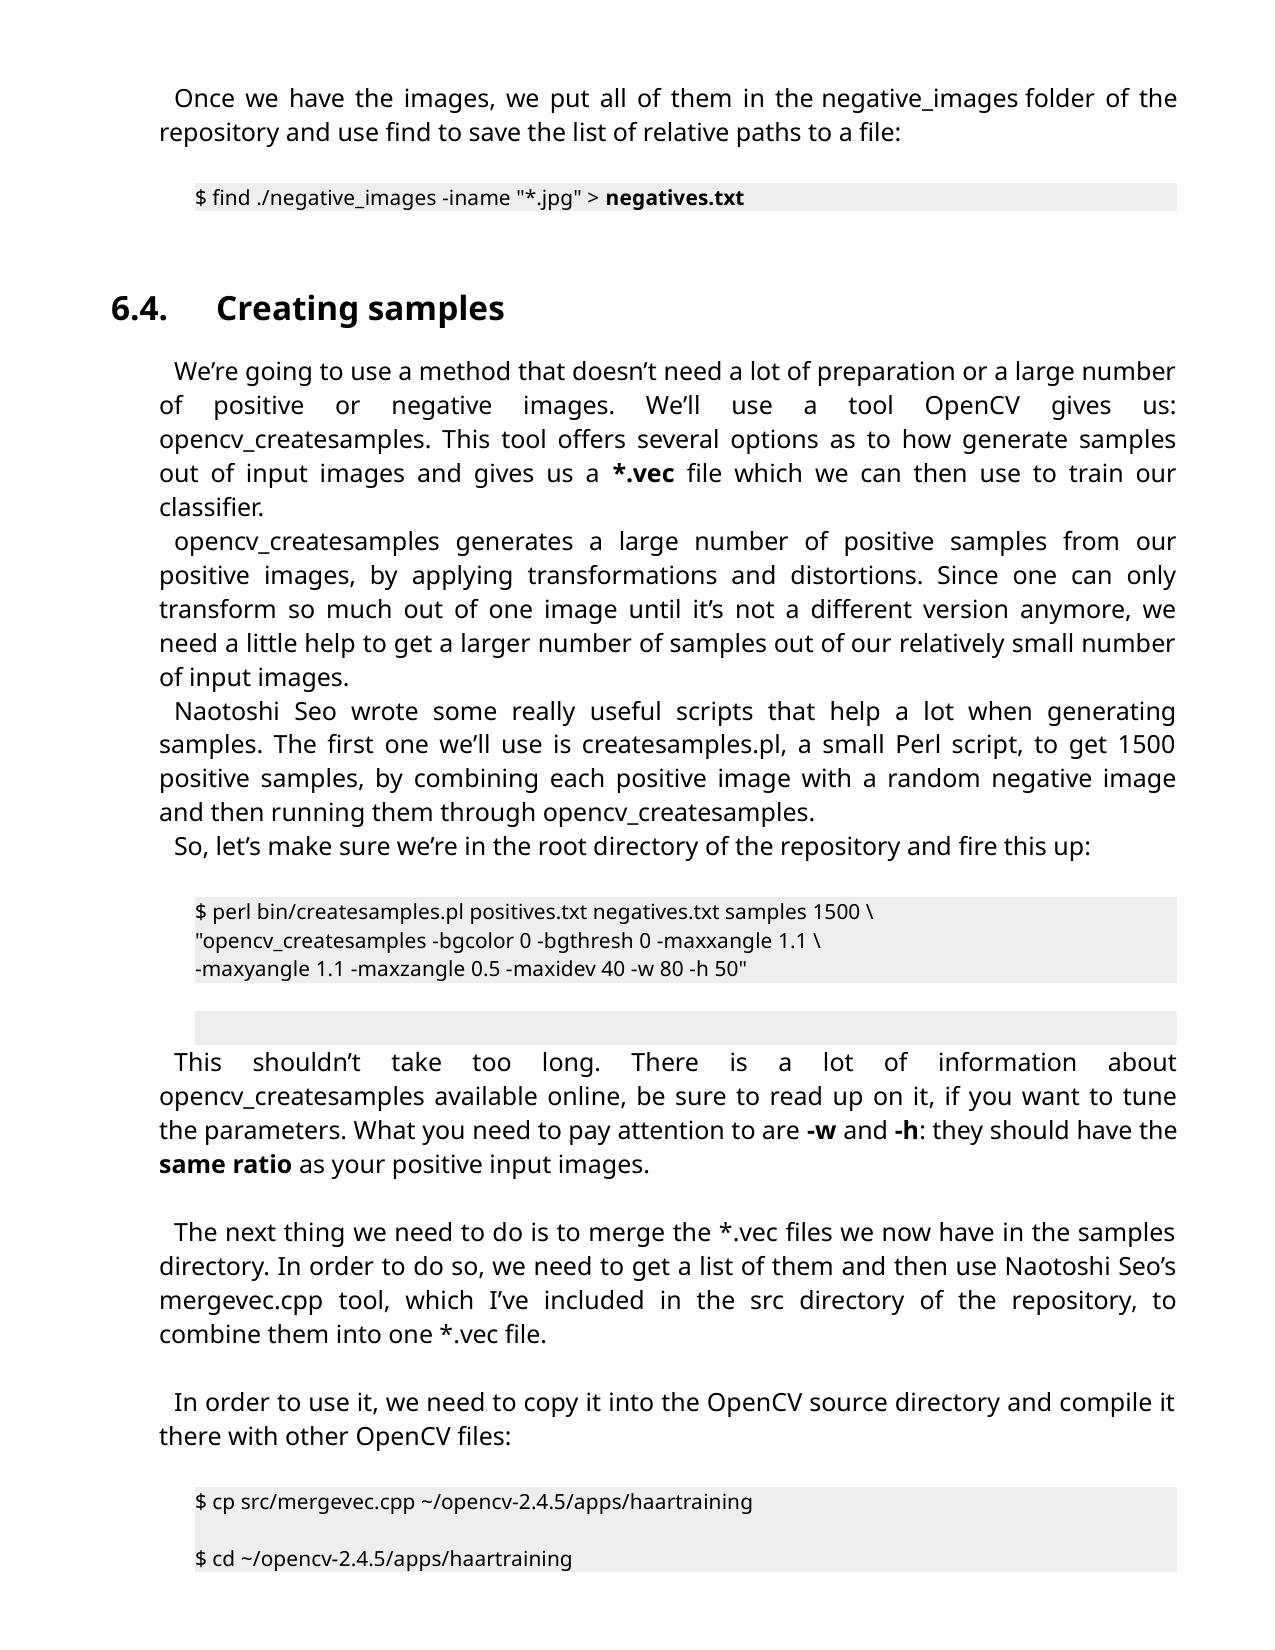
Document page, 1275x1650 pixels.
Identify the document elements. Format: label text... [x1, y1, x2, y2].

text $ perl bin/createsamples.pl positives.txt negatives.txt samples 1500 \ [195, 897, 1177, 926]
text This shouldn’t take too long. There is a lot of information about opencv_createsamples available online, be sure to read up on it, if you want to tune the parameters. What you need to pay attention to are -w and -h: they should have the same ratio as your positive input images. [159, 1045, 1177, 1181]
text So, let’s make sure we’re in the root directory of the repository and fire this up: [159, 829, 1177, 863]
text -maxyangle 1.1 -maxzangle 0.5 -maxidev 40 -w 80 -h 50" [195, 954, 1177, 983]
text "opencv_createsamples -bgcolor 0 -bgthresh 0 -maxxangle 1.1 \ [195, 926, 1177, 954]
text The next thing we need to do is to merge the *.vec files we now have in the samples directory. In order to do so, we need to get a list of them and then use Naotoshi Seo’s mergevec.cpp tool, which I’ve included in the src directory of the repository, to combine them into one *.vec file. [159, 1215, 1177, 1351]
text $ cd ~/opencv-2.4.5/apps/haartraining [195, 1544, 1177, 1572]
subtitle Creating samples [111, 284, 1177, 330]
text opencv_createsamples generates a large number of positive samples from our positive images, by applying transformations and distortions. Since one can only transform so much out of one image until it’s not a different version anymore, we need a little help to get a larger number of samples out of our relatively small number of input images. [159, 524, 1177, 693]
text In order to use it, we need to copy it into the OpenCV source directory and compile it there with other OpenCV files: [159, 1385, 1177, 1453]
text $ cp src/mergevec.cpp ~/opencv-2.4.5/apps/haartraining [195, 1487, 1177, 1515]
text We’re going to use a method that doesn’t need a lot of preparation or a large number of positive or negative images. We’ll use a tool OpenCV gives us: opencv_createsamples. This tool offers several options as to how generate samples out of input images and gives us a *.vec file which we can then use to train our classifier. [159, 354, 1177, 524]
text $ find ./negative_images -iname "*.jpg" > negatives.txt [195, 183, 1177, 211]
text Naotoshi Seo wrote some really useful scripts that help a lot when generating samples. The first one we’ll use is createsamples.pl, a small Perl script, to get 1500 positive samples, by combining each positive image with a random negative image and then running them through opencv_createsamples. [159, 693, 1177, 829]
text Once we have the images, we put all of them in the negative_images folder of the repository and use find to save the list of relative paths to a file: [159, 81, 1177, 149]
